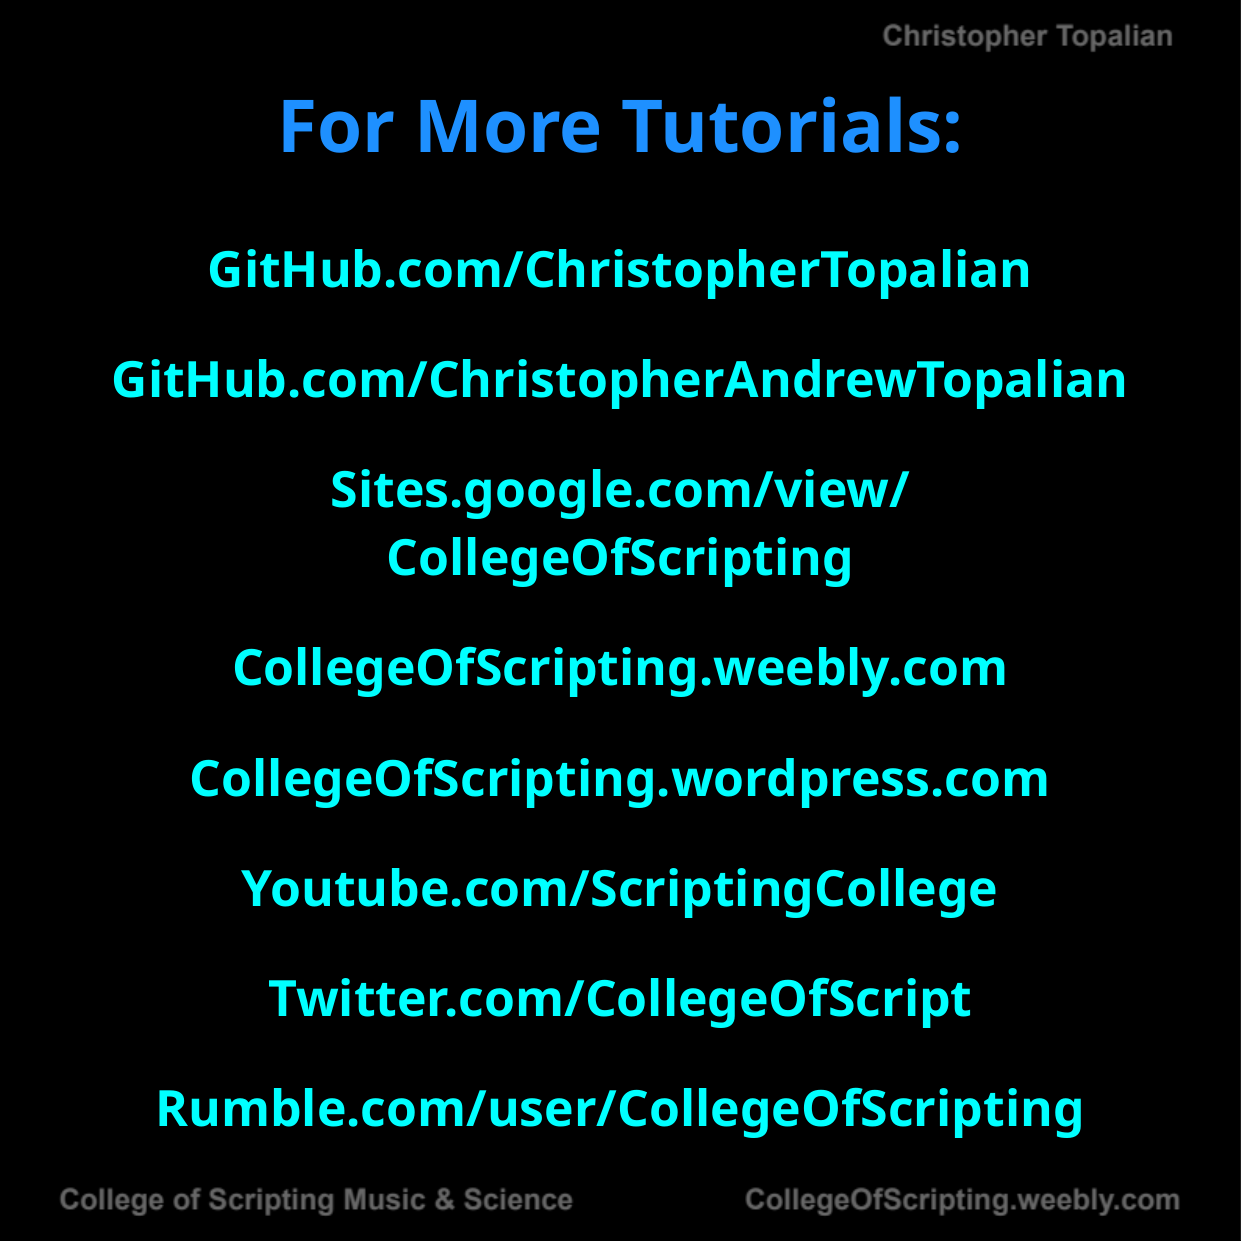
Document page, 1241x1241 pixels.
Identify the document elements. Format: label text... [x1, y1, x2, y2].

text GitHub.com/ChristopherTopalian [108, 234, 1132, 302]
text Twitter.com/CollegeOfScript [108, 963, 1132, 1031]
text CollegeOfScripting.wordpress.com [108, 742, 1132, 811]
text For More Tutorials: [108, 75, 1132, 174]
text Youtube.com/ScriptingCollege [108, 853, 1132, 921]
text GitHub.com/ChristopherAndrewTopalian [108, 344, 1132, 412]
text CollegeOfScripting.weebly.com [108, 632, 1132, 701]
text Sites.google.com/view/CollegeOfScripting [108, 454, 1132, 590]
text Rumble.com/user/CollegeOfScripting [108, 1073, 1132, 1141]
